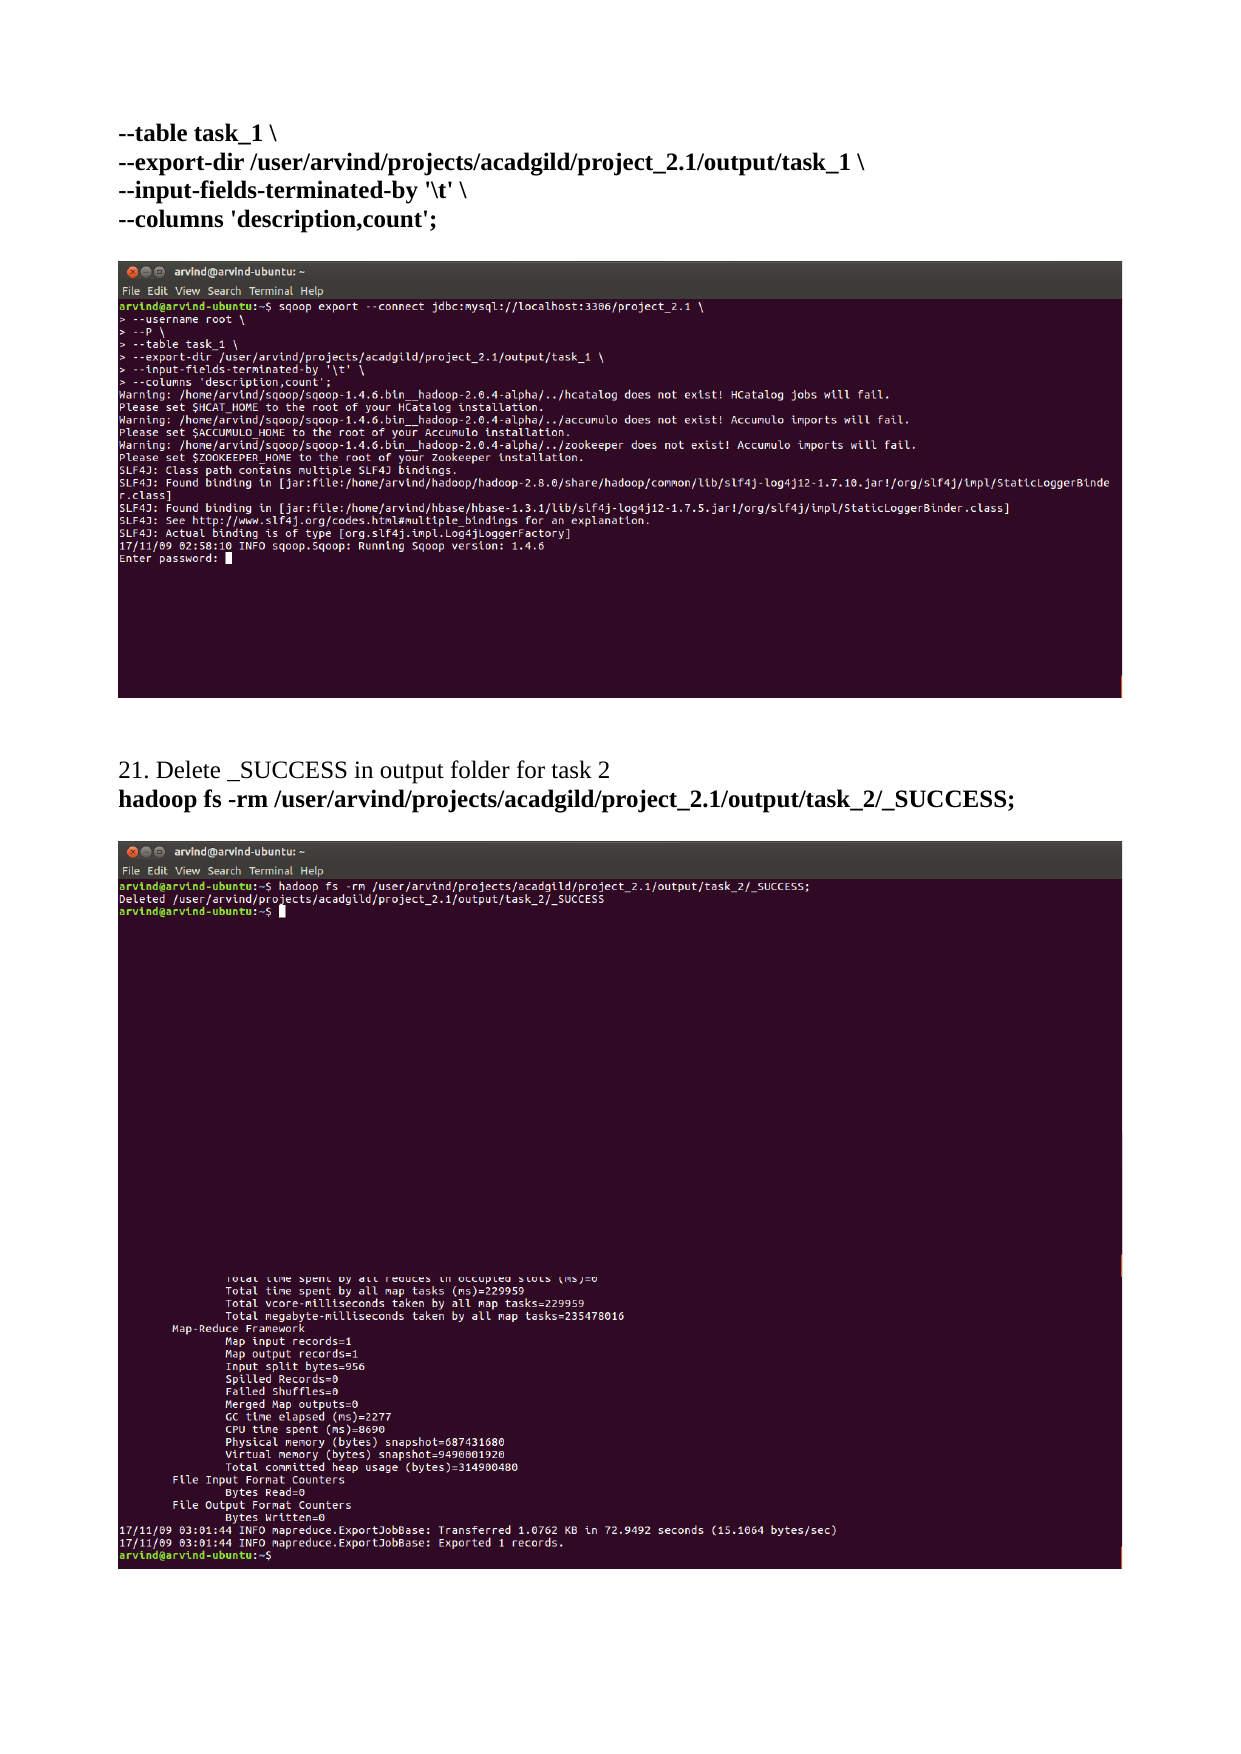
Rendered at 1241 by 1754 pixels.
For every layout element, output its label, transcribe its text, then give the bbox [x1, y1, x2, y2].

text 21. Delete _SUCCESS in output folder for task 2 [118, 755, 1122, 784]
text --columns 'description,count'; [118, 204, 1122, 233]
text --table task_1 \ [118, 118, 1122, 147]
text hadoop fs -rm /user/arvind/projects/acadgild/project_2.1/output/task_2/_SUCCESS; [118, 784, 1122, 812]
text --input-fields-terminated-by '\t' \ [118, 176, 1122, 204]
text --export-dir /user/arvind/projects/acadgild/project_2.1/output/task_1 \ [118, 147, 1122, 176]
